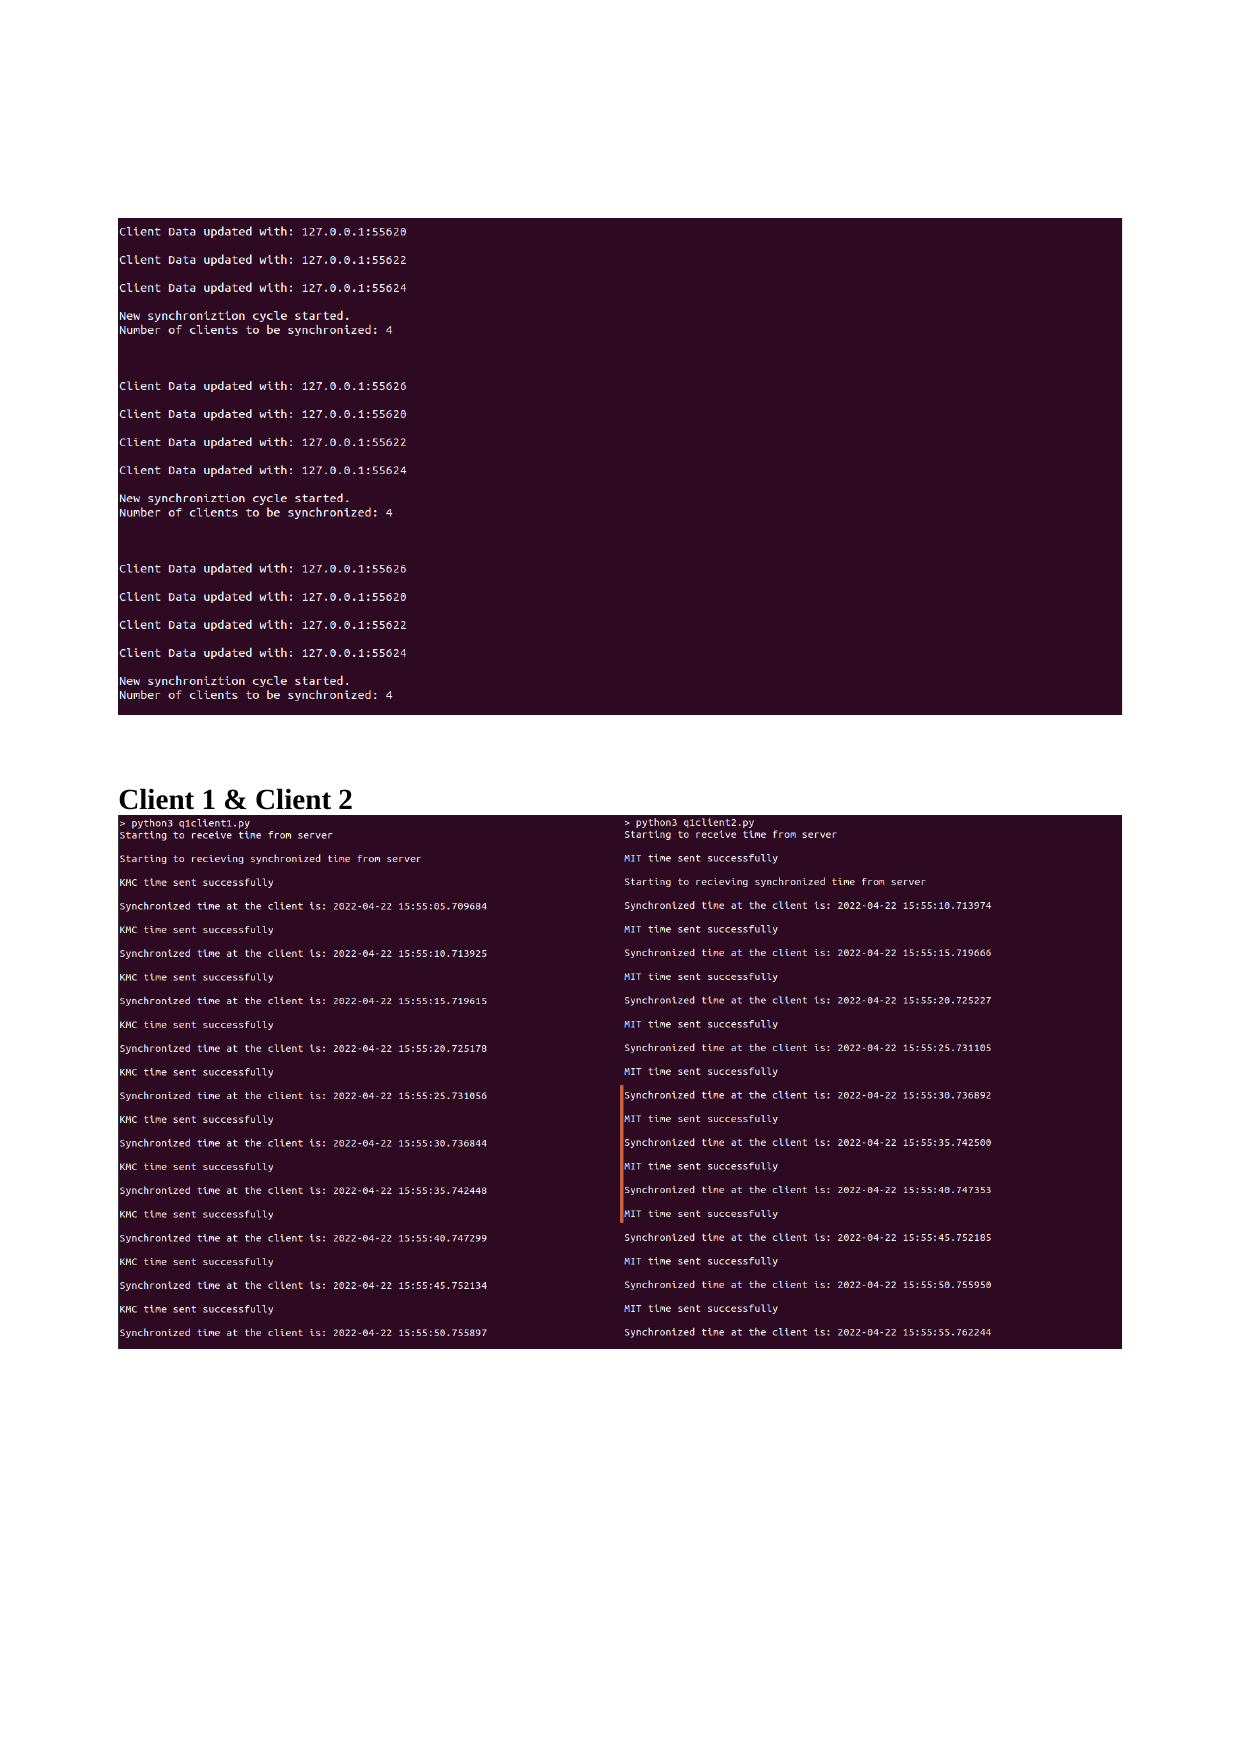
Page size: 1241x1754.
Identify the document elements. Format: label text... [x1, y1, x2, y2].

picture [118, 218, 1123, 715]
text Client 1 & Client 2 [118, 782, 1122, 815]
picture [118, 815, 1123, 1349]
